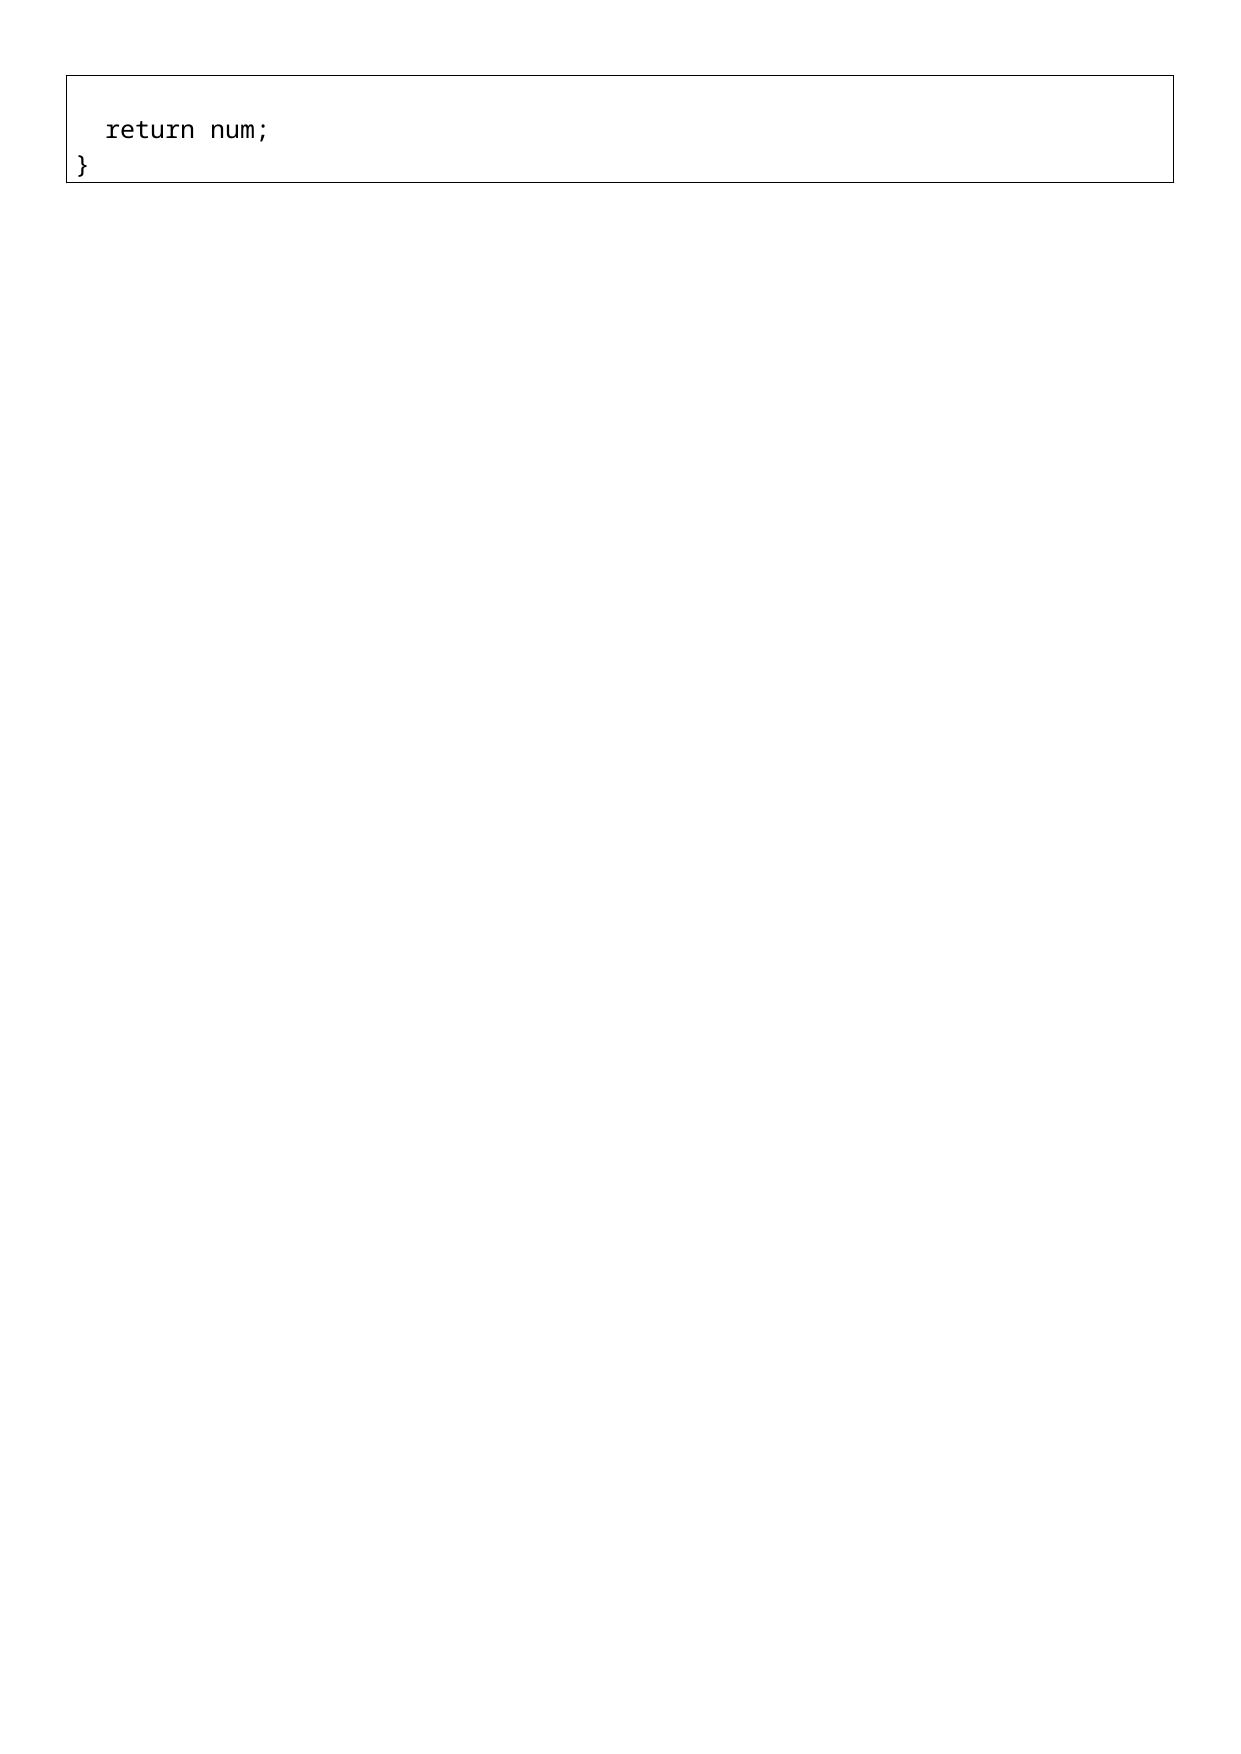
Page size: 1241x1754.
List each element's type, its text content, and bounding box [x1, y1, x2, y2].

text return num; [75, 112, 1165, 143]
text } [67, 143, 1173, 182]
